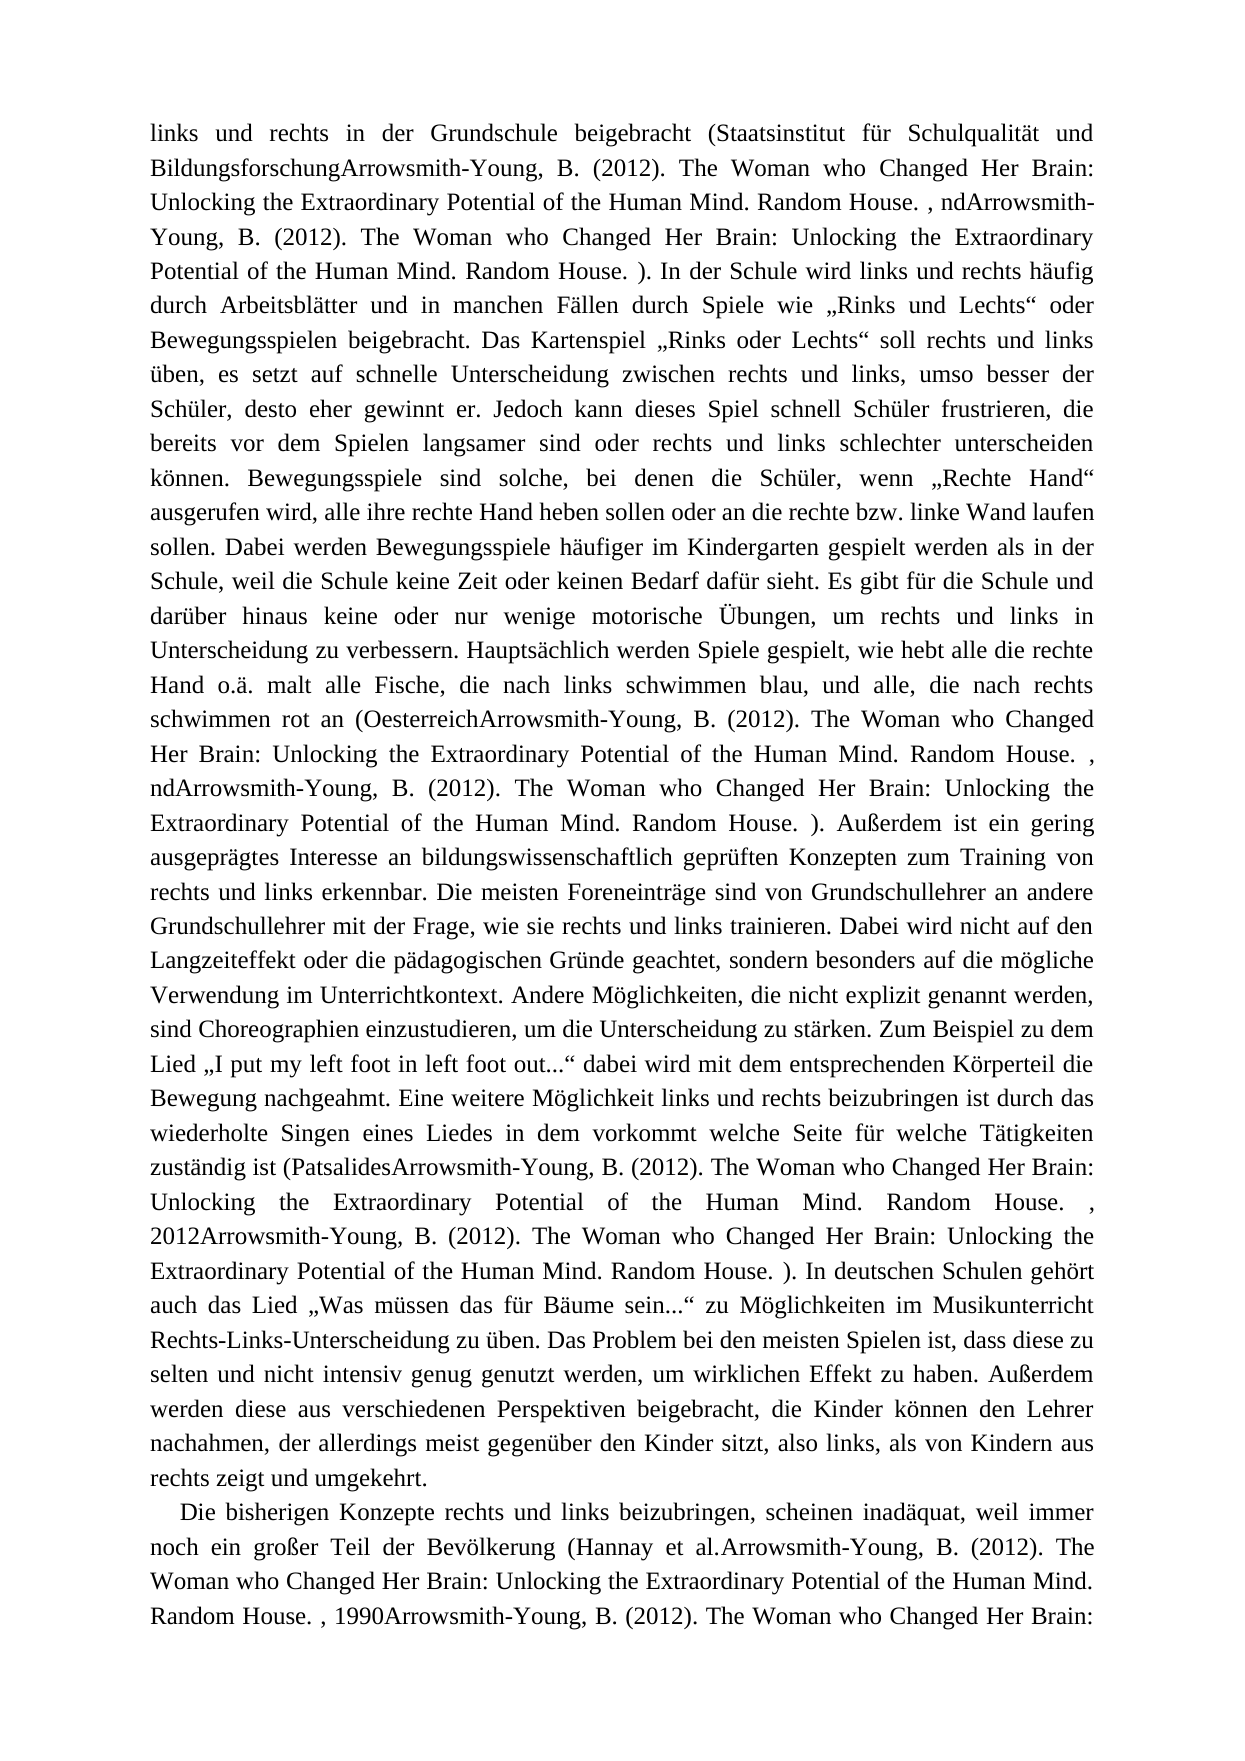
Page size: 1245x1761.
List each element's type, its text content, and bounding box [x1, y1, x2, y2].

text links und rechts in der Grundschule beigebracht (Staatsinstitut für Schulqualität und Bildungsforschung Arrowsmith-Young, B. (2012). The Woman who Changed Her Brain: Unlocking the Extraordinary Potential of the Human Mind. Random House. , nd Arrowsmith-Young, B. (2012). The Woman who Changed Her Brain: Unlocking the Extraordinary Potential of the Human Mind. Random House. ). In der Schule wird links und rechts häufig durch Arbeitsblätter und in manchen Fällen durch Spiele wie „Rinks und Lechts“ oder Bewegungsspielen beigebracht. Das Kartenspiel „Rinks oder Lechts“ soll rechts und links üben, es setzt auf schnelle Unterscheidung zwischen rechts und links, umso besser der Schüler, desto eher gewinnt er. Jedoch kann dieses Spiel schnell Schüler frustrieren, die bereits vor dem Spielen langsamer sind oder rechts und links schlechter unterscheiden können. Bewegungsspiele sind solche, bei denen die Schüler, wenn „Rechte Hand“ ausgerufen wird, alle ihre rechte Hand heben sollen oder an die rechte bzw. linke Wand laufen sollen. Dabei werden Bewegungsspiele häufiger im Kindergarten gespielt werden als in der Schule, weil die Schule keine Zeit oder keinen Bedarf dafür sieht. Es gibt für die Schule und darüber hinaus keine oder nur wenige motorische Übungen, um rechts und links in Unterscheidung zu verbessern. Hauptsächlich werden Spiele gespielt, wie hebt alle die rechte Hand o.ä. malt alle Fische, die nach links schwimmen blau, und alle, die nach rechts schwimmen rot an (Oesterreich Arrowsmith-Young, B. (2012). The Woman who Changed Her Brain: Unlocking the Extraordinary Potential of the Human Mind. Random House. , nd Arrowsmith-Young, B. (2012). The Woman who Changed Her Brain: Unlocking the Extraordinary Potential of the Human Mind. Random House. ). Außerdem ist ein gering ausgeprägtes Interesse an bildungswissenschaftlich geprüften Konzepten zum Training von rechts und links erkennbar. Die meisten Foreneinträge sind von Grundschullehrer an andere Grundschullehrer mit der Frage, wie sie rechts und links trainieren. Dabei wird nicht auf den Langzeiteffekt oder die pädagogischen Gründe geachtet, sondern besonders auf die mögliche Verwendung im Unterrichtkontext. Andere Möglichkeiten, die nicht explizit genannt werden, sind Choreographien einzustudieren, um die Unterscheidung zu stärken. Zum Beispiel zu dem Lied „I put my left foot in left foot out...“ dabei wird mit dem entsprechenden Körperteil die Bewegung nachgeahmt. Eine weitere Möglichkeit links und rechts beizubringen ist durch das wiederholte Singen eines Liedes in dem vorkommt welche Seite für welche Tätigkeiten zuständig ist (Patsalides Arrowsmith-Young, B. (2012). The Woman who Changed Her Brain: Unlocking the Extraordinary Potential of the Human Mind. Random House. , 2012 Arrowsmith-Young, B. (2012). The Woman who Changed Her Brain: Unlocking the Extraordinary Potential of the Human Mind. Random House. ). In deutschen Schulen gehört auch das Lied „Was müssen das für Bäume sein...“ zu Möglichkeiten im Musikunterricht Rechts-Links-Unterscheidung zu üben. Das Problem bei den meisten Spielen ist, dass diese zu selten und nicht intensiv genug genutzt werden, um wirklichen Effekt zu haben. Außerdem werden diese aus verschiedenen Perspektiven beigebracht, die Kinder können den Lehrer nachahmen, der allerdings meist gegenüber den Kinder sitzt, also links, als von Kindern aus rechts zeigt und umgekehrt. [150, 118, 1095, 1492]
text Die bisherigen Konzepte rechts und links beizubringen, scheinen inadäquat, weil immer noch ein großer Teil der Bevölkerung (Hannay et al. Arrowsmith-Young, B. (2012). The Woman who Changed Her Brain: Unlocking the Extraordinary Potential of the Human Mind. Random House. , 1990 Arrowsmith-Young, B. (2012). The Woman who Changed Her Brain: [150, 1497, 1095, 1629]
